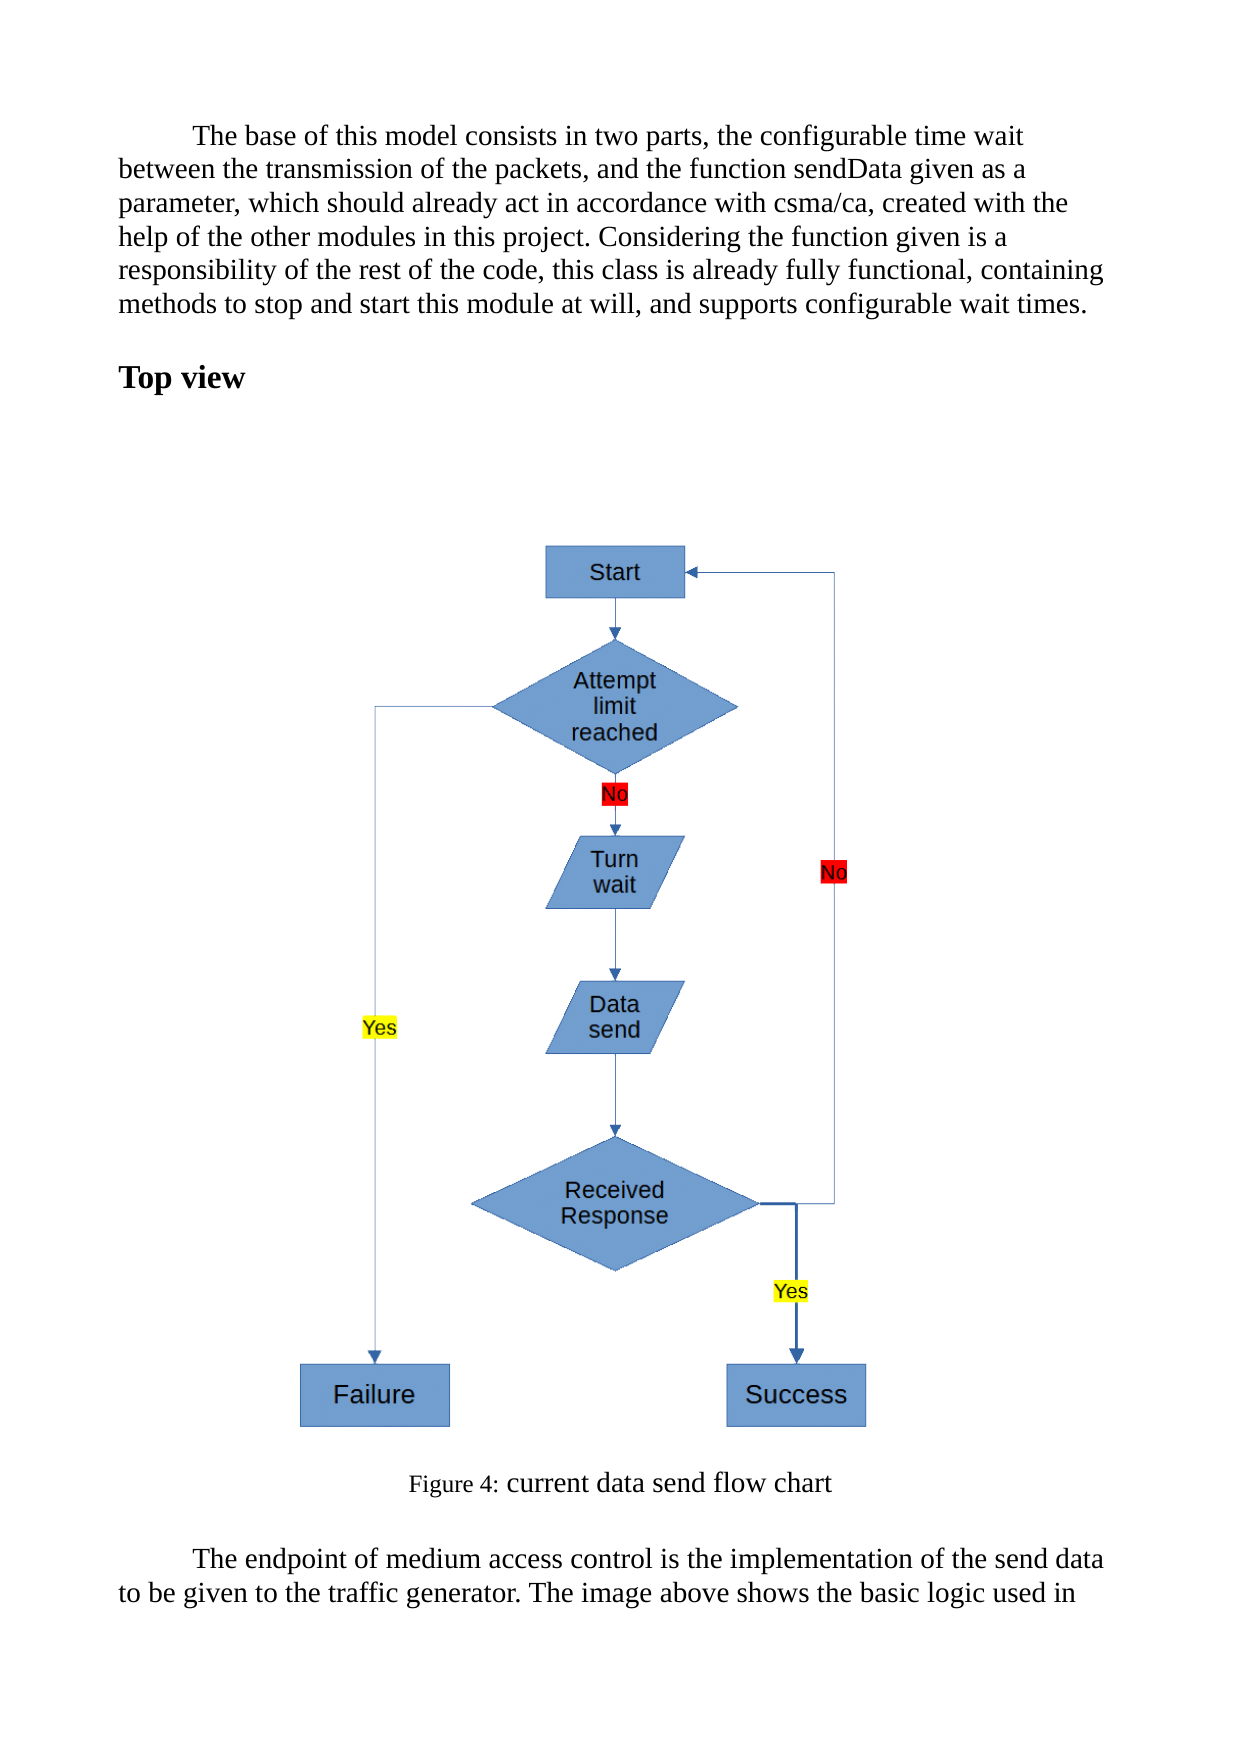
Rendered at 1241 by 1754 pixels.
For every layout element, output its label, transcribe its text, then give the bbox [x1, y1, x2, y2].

text Top view [118, 358, 1122, 396]
text The base of this model consists in two parts, the configurable time wait between the transmission of the packets, and the function sendData given as a parameter, which should already act in accordance with csma/ca, created with the help of the other modules in this project. Considering the function given is a responsibility of the rest of the code, this class is already fully functional, containing methods to stop and start this module at will, and supports configurable wait times. [118, 118, 1122, 319]
picture [214, 525, 1026, 1466]
text Figure 4: current data send flow chart [118, 525, 1122, 1498]
text The endpoint of medium access control is the implementation of the send data to be given to the traffic generator. The image above shows the basic logic used in [118, 1542, 1122, 1609]
